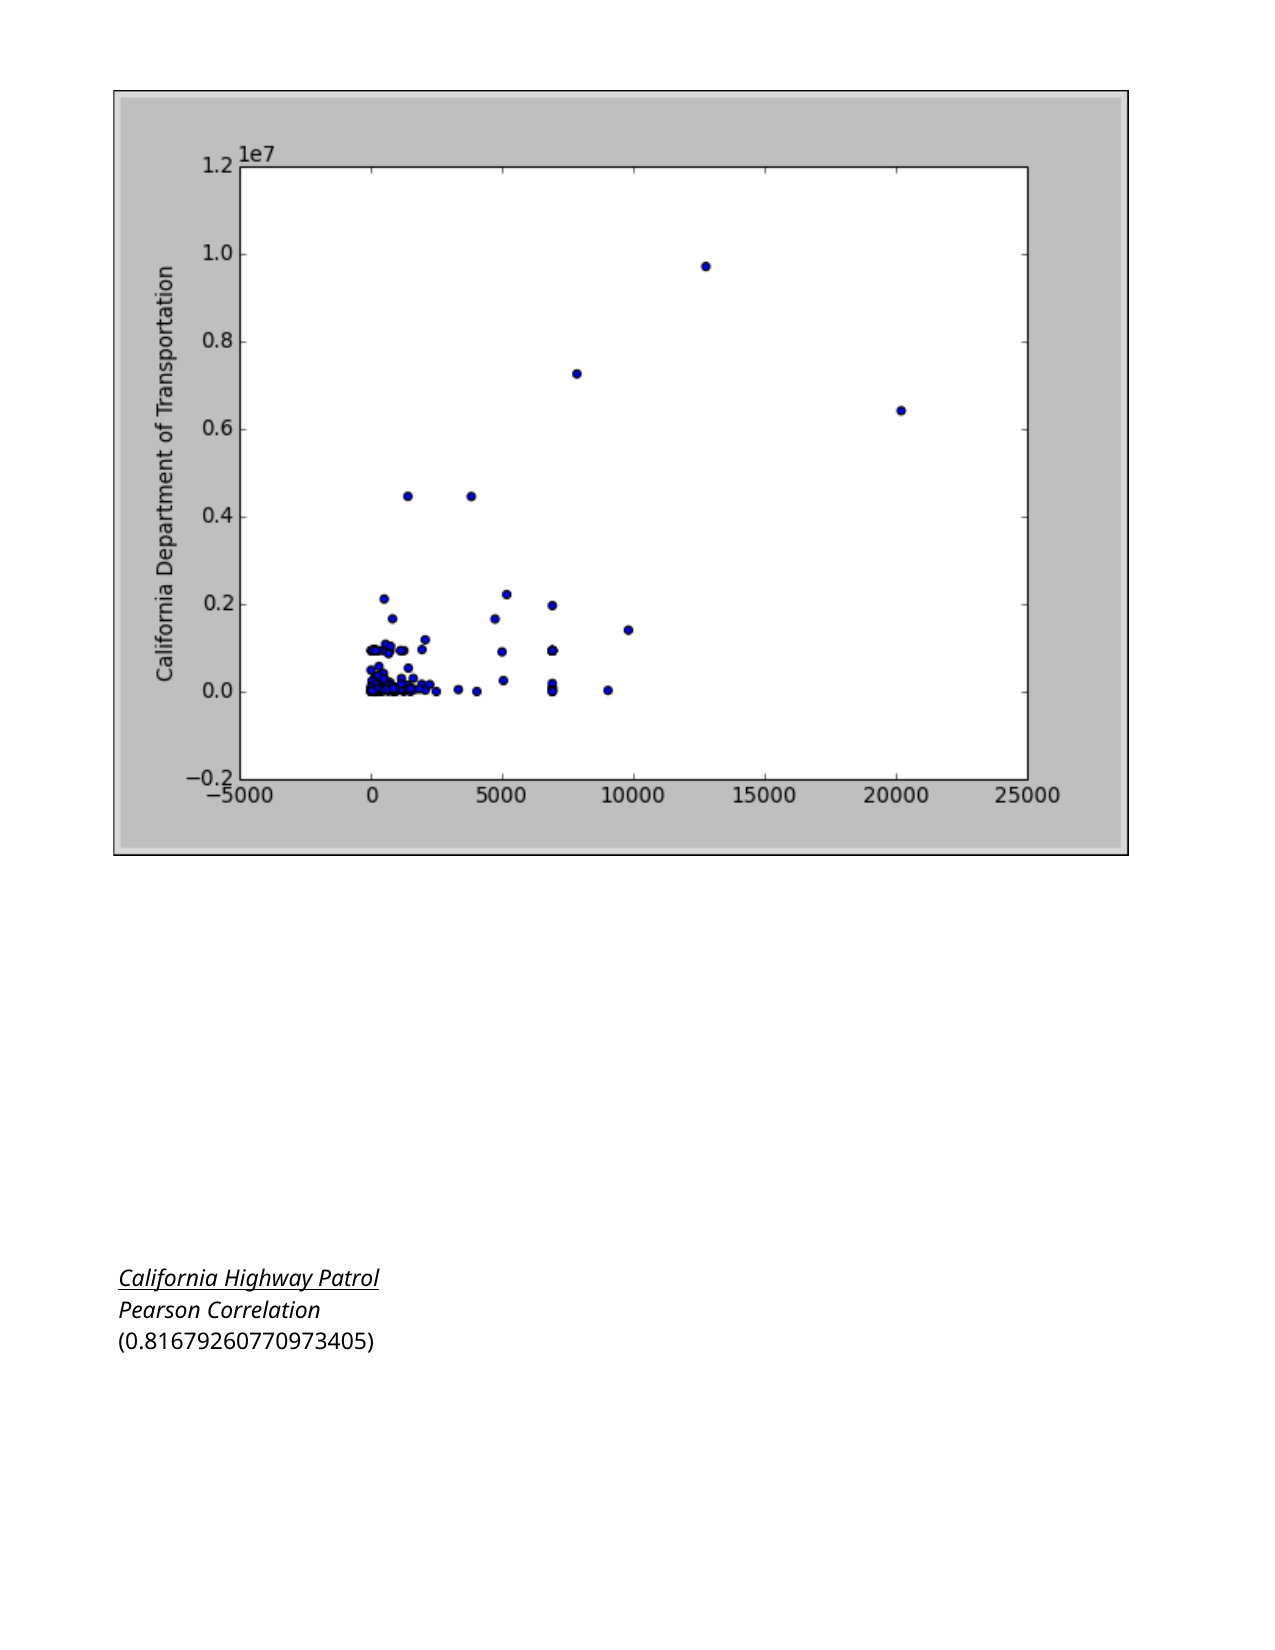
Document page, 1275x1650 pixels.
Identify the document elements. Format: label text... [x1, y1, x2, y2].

text California Highway Patrol [118, 1262, 1157, 1293]
text (0.81679260770973405) [118, 1325, 1157, 1356]
picture [113, 90, 1129, 856]
text Pearson Correlation [118, 1293, 1157, 1325]
